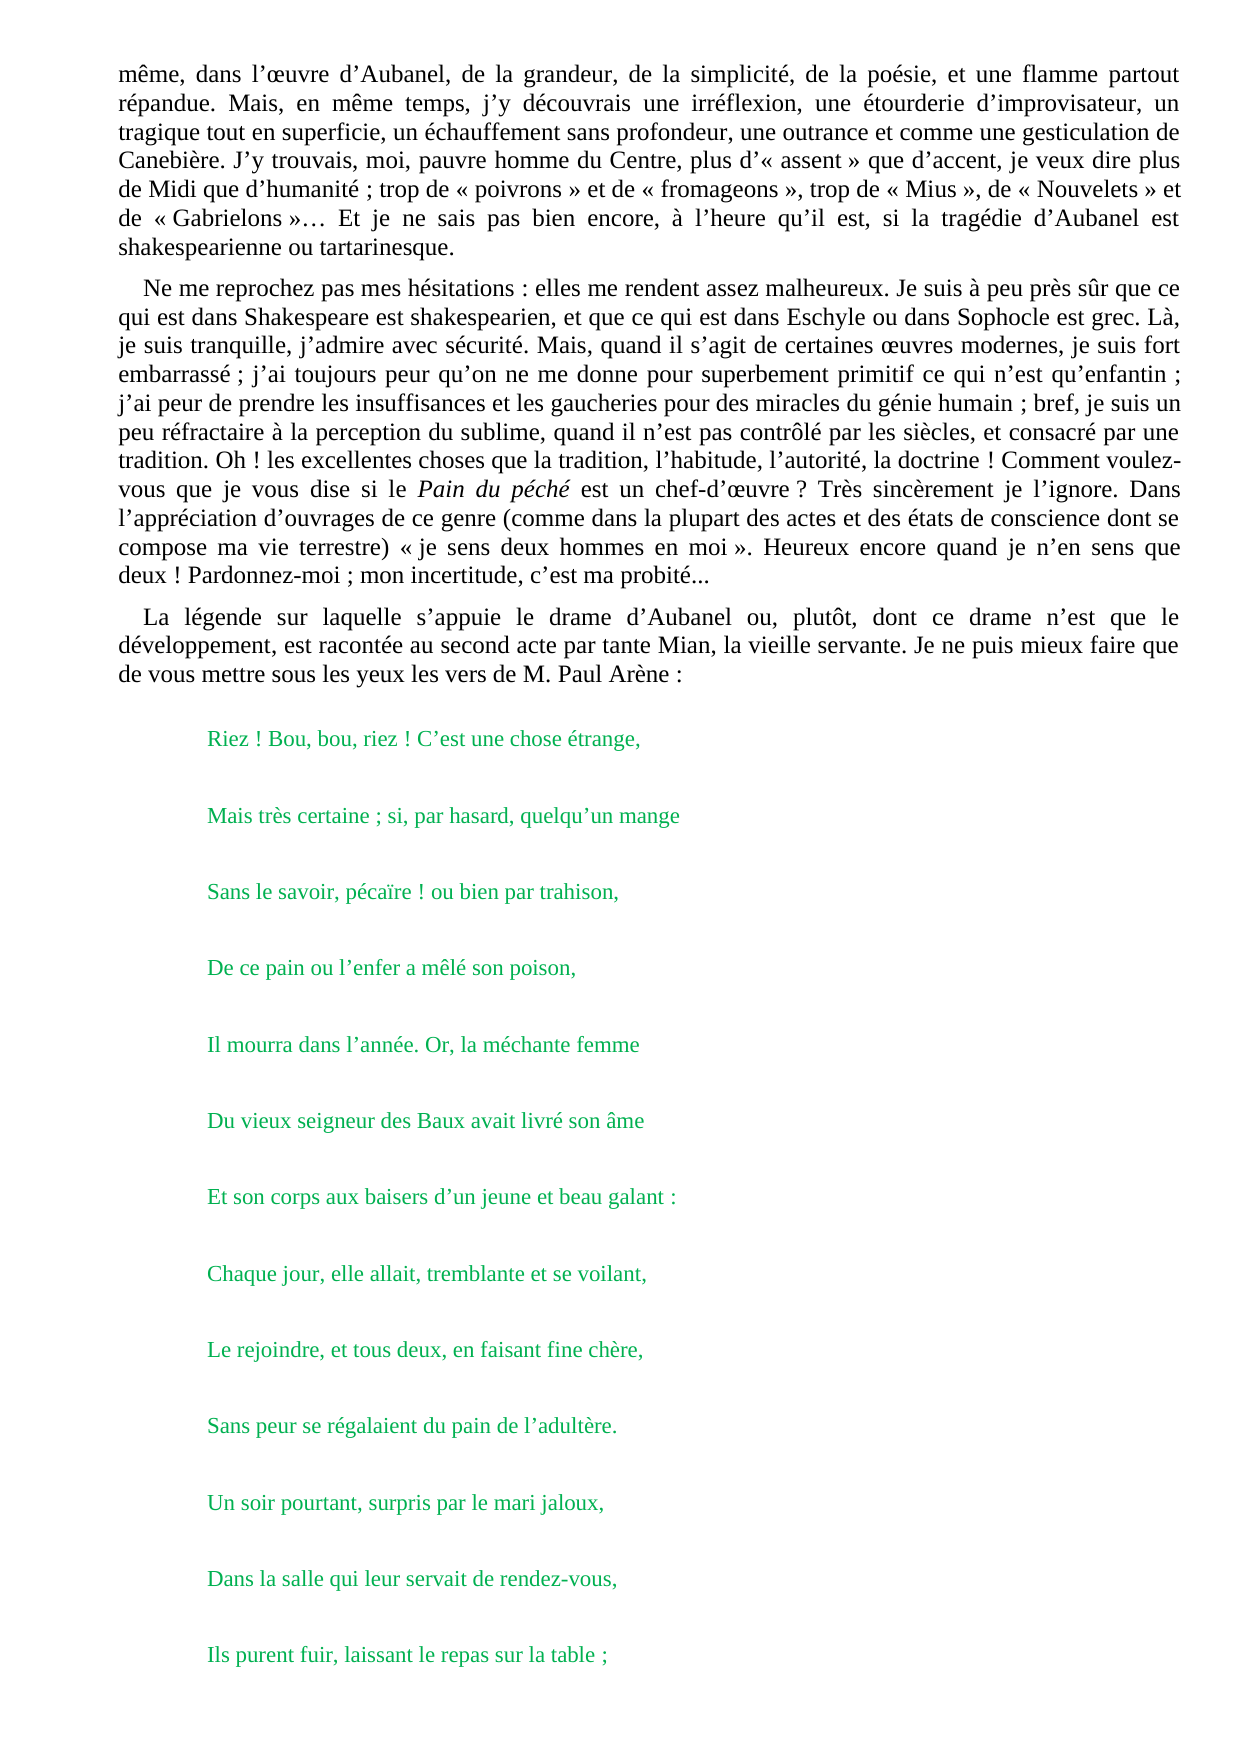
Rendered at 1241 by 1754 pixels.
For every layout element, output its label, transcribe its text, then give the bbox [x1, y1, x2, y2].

text La légende sur laquelle s’appuie le drame d’Aubanel ou, plutôt, dont ce drame n’est que le développement, est racontée au second acte par tante Mian, la vieille servante. Je ne puis mieux faire que de vous mettre sous les yeux les vers de M. Paul Arène : [118, 602, 1181, 688]
text Mais très certaine ; si, par hasard, quelqu’un mange [207, 802, 1181, 828]
text Ils purent fuir, laissant le repas sur la table ; [207, 1642, 1181, 1668]
text Il mourra dans l’année. Or, la méchante femme [207, 1031, 1181, 1057]
text même, dans l’œuvre d’Aubanel, de la grandeur, de la simplicité, de la poésie, et une flamme partout répandue. Mais, en même temps, j’y découvrais une irréflexion, une étourderie d’improvisateur, un tragique tout en superficie, un échauffement sans profondeur, une outrance et comme une gesticulation de Canebière. J’y trouvais, moi, pauvre homme du Centre, plus d’« assent » que d’accent, je veux dire plus de Midi que d’humanité ; trop de « poivrons » et de « fromageons », trop de « Mius », de « Nouvelets » et de « Gabrielons »… Et je ne sais pas bien encore, à l’heure qu’il est, si la tragédie d’Aubanel est shakespearienne ou tartarinesque. [118, 59, 1181, 260]
text De ce pain ou l’enfer a mêlé son poison, [207, 954, 1181, 981]
text Du vieux seigneur des Baux avait livré son âme [207, 1107, 1181, 1133]
text Sans le savoir, pécaïre ! ou bien par trahison, [207, 878, 1181, 904]
text Le rejoindre, et tous deux, en faisant fine chère, [207, 1336, 1181, 1362]
text Et son corps aux baisers d’un jeune et beau galant : [207, 1183, 1181, 1210]
text Sans peur se régalaient du pain de l’adultère. [207, 1412, 1181, 1439]
text Dans la salle qui leur servait de rendez-vous, [207, 1565, 1181, 1592]
text Un soir pourtant, surpris par le mari jaloux, [207, 1489, 1181, 1515]
text Riez ! Bou, bou, riez ! C’est une chose étrange, [207, 725, 1181, 752]
text Ne me reprochez pas mes hésitations : elles me rendent assez malheureux. Je suis à peu près sûr que ce qui est dans Shakespeare est shakespearien, et que ce qui est dans Eschyle ou dans Sophocle est grec. Là, je suis tranquille, j’admire avec sécurité. Mais, quand il s’agit de certaines œuvres modernes, je suis fort embarrassé ; j’ai toujours peur qu’on ne me donne pour superbement primitif ce qui n’est qu’enfantin ; j’ai peur de prendre les insuffisances et les gaucheries pour des miracles du génie humain ; bref, je suis un peu réfractaire à la perception du sublime, quand il n’est pas contrôlé par les siècles, et consacré par une tradition. Oh ! les excellentes choses que la tradition, l’habitude, l’autorité, la doctrine ! Comment voulez-vous que je vous dise si le Pain du péché est un chef-d’œuvre ? Très sincèrement je l’ignore. Dans l’appréciation d’ouvrages de ce genre (comme dans la plupart des actes et des états de conscience dont se compose ma vie terrestre) « je sens deux hommes en moi ». Heureux encore quand je n’en sens que deux ! Pardonnez-moi ; mon incertitude, c’est ma probité... [118, 273, 1181, 589]
text Chaque jour, elle allait, tremblante et se voilant, [207, 1260, 1181, 1286]
